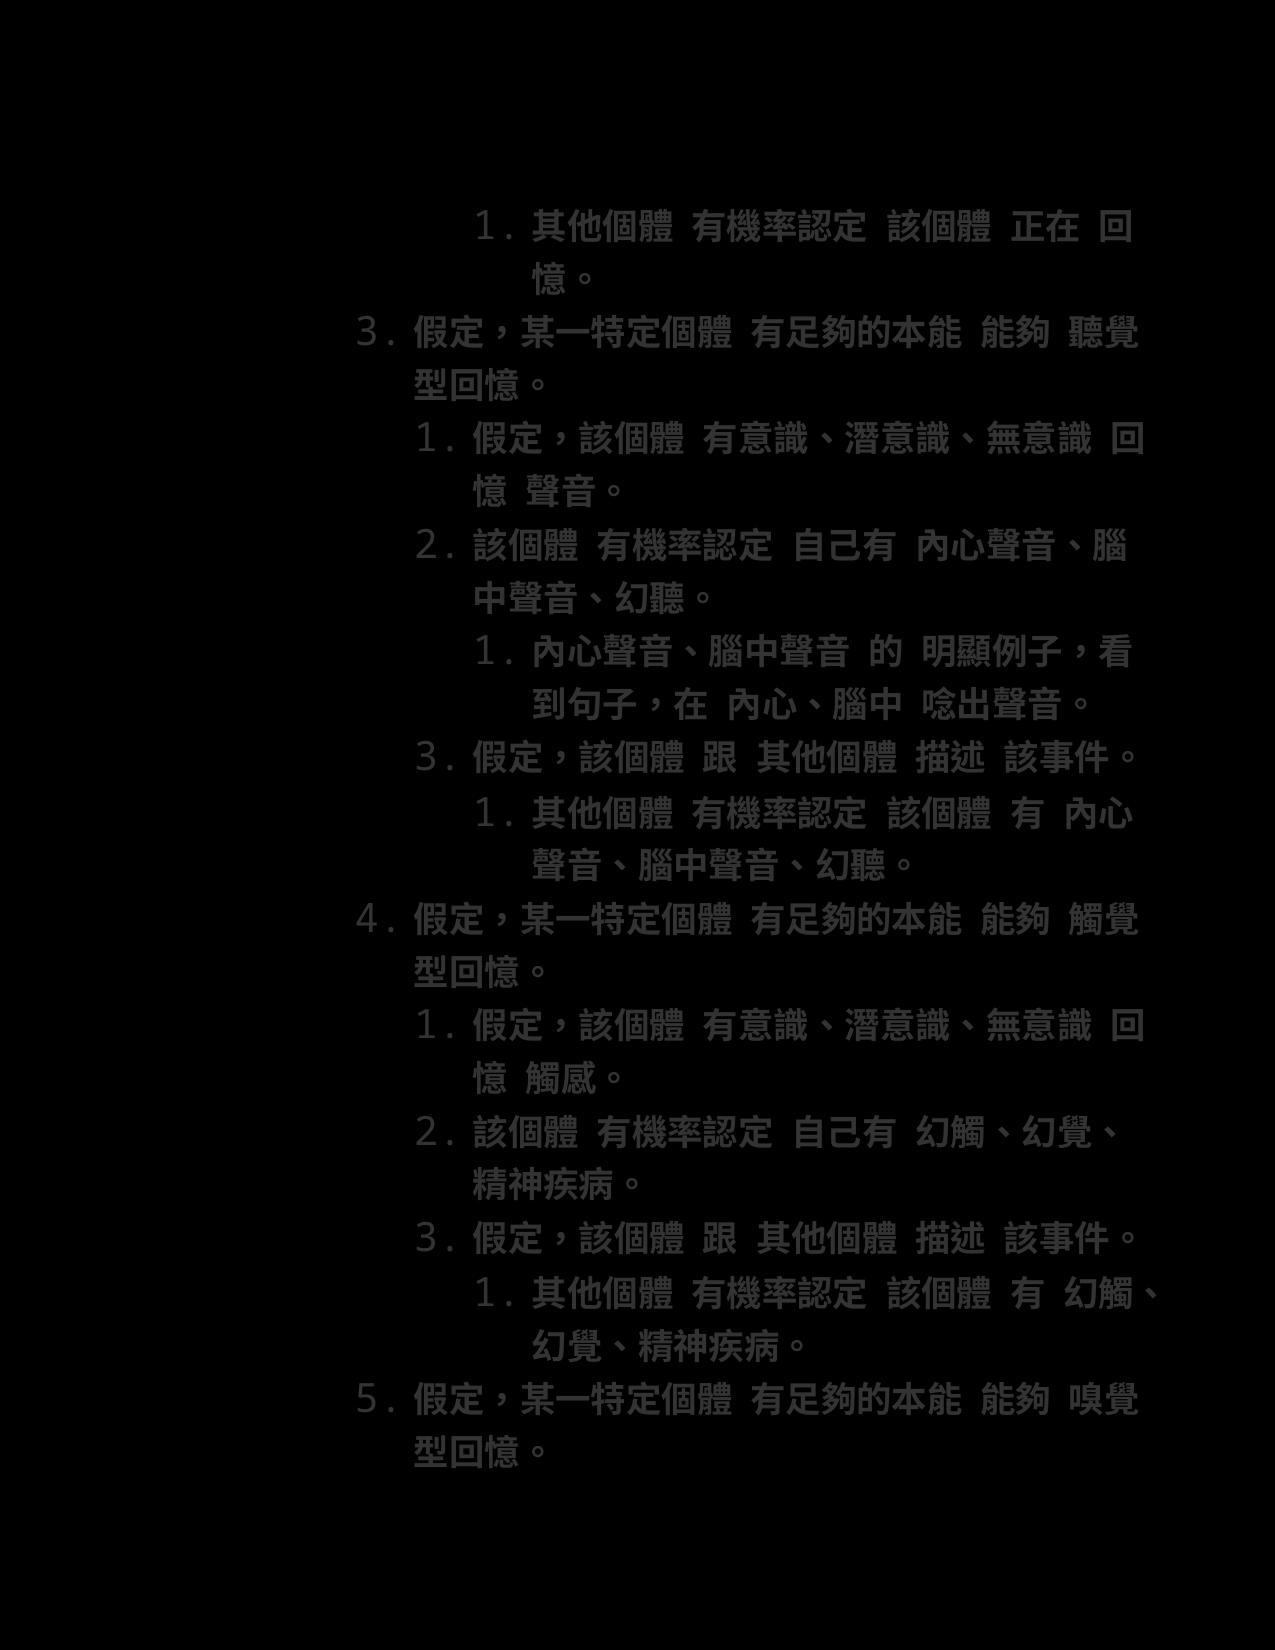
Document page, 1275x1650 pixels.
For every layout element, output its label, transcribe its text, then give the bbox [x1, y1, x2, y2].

list 其他個體 有機率認定 該個體 正在 回憶。 [472, 196, 1157, 302]
list 其他個體 有機率認定 該個體 有 內心聲音、腦中聲音、幻聽。 [472, 783, 1157, 889]
list 假定，該個體 有意識、潛意識、無意識 回憶 觸感。 [413, 995, 1157, 1102]
list 假定，某一特定個體 有足夠的本能 能夠 嗅覺型回憶。 [354, 1369, 1157, 1476]
list 假定，該個體 跟 其他個體 描述 該事件。 [413, 1208, 1157, 1263]
list 該個體 有機率認定 自己有 內心聲音、腦中聲音、幻聽。 [413, 515, 1157, 621]
list 假定，某一特定個體 有足夠的本能 能夠 觸覺型回憶。 [354, 889, 1157, 995]
list 該個體 有機率認定 自己有 幻觸、幻覺、精神疾病。 [413, 1102, 1157, 1208]
list 假定，該個體 跟 其他個體 描述 該事件。 [413, 728, 1157, 783]
list 內心聲音、腦中聲音 的 明顯例子，看到句子，在 內心、腦中 唸出聲音。 [472, 621, 1157, 728]
list 假定，該個體 有意識、潛意識、無意識 回憶 聲音。 [413, 408, 1157, 515]
list 假定，某一特定個體 有足夠的本能 能夠 聽覺型回憶。 [354, 302, 1157, 408]
list 其他個體 有機率認定 該個體 有 幻觸、幻覺、精神疾病。 [472, 1263, 1157, 1369]
